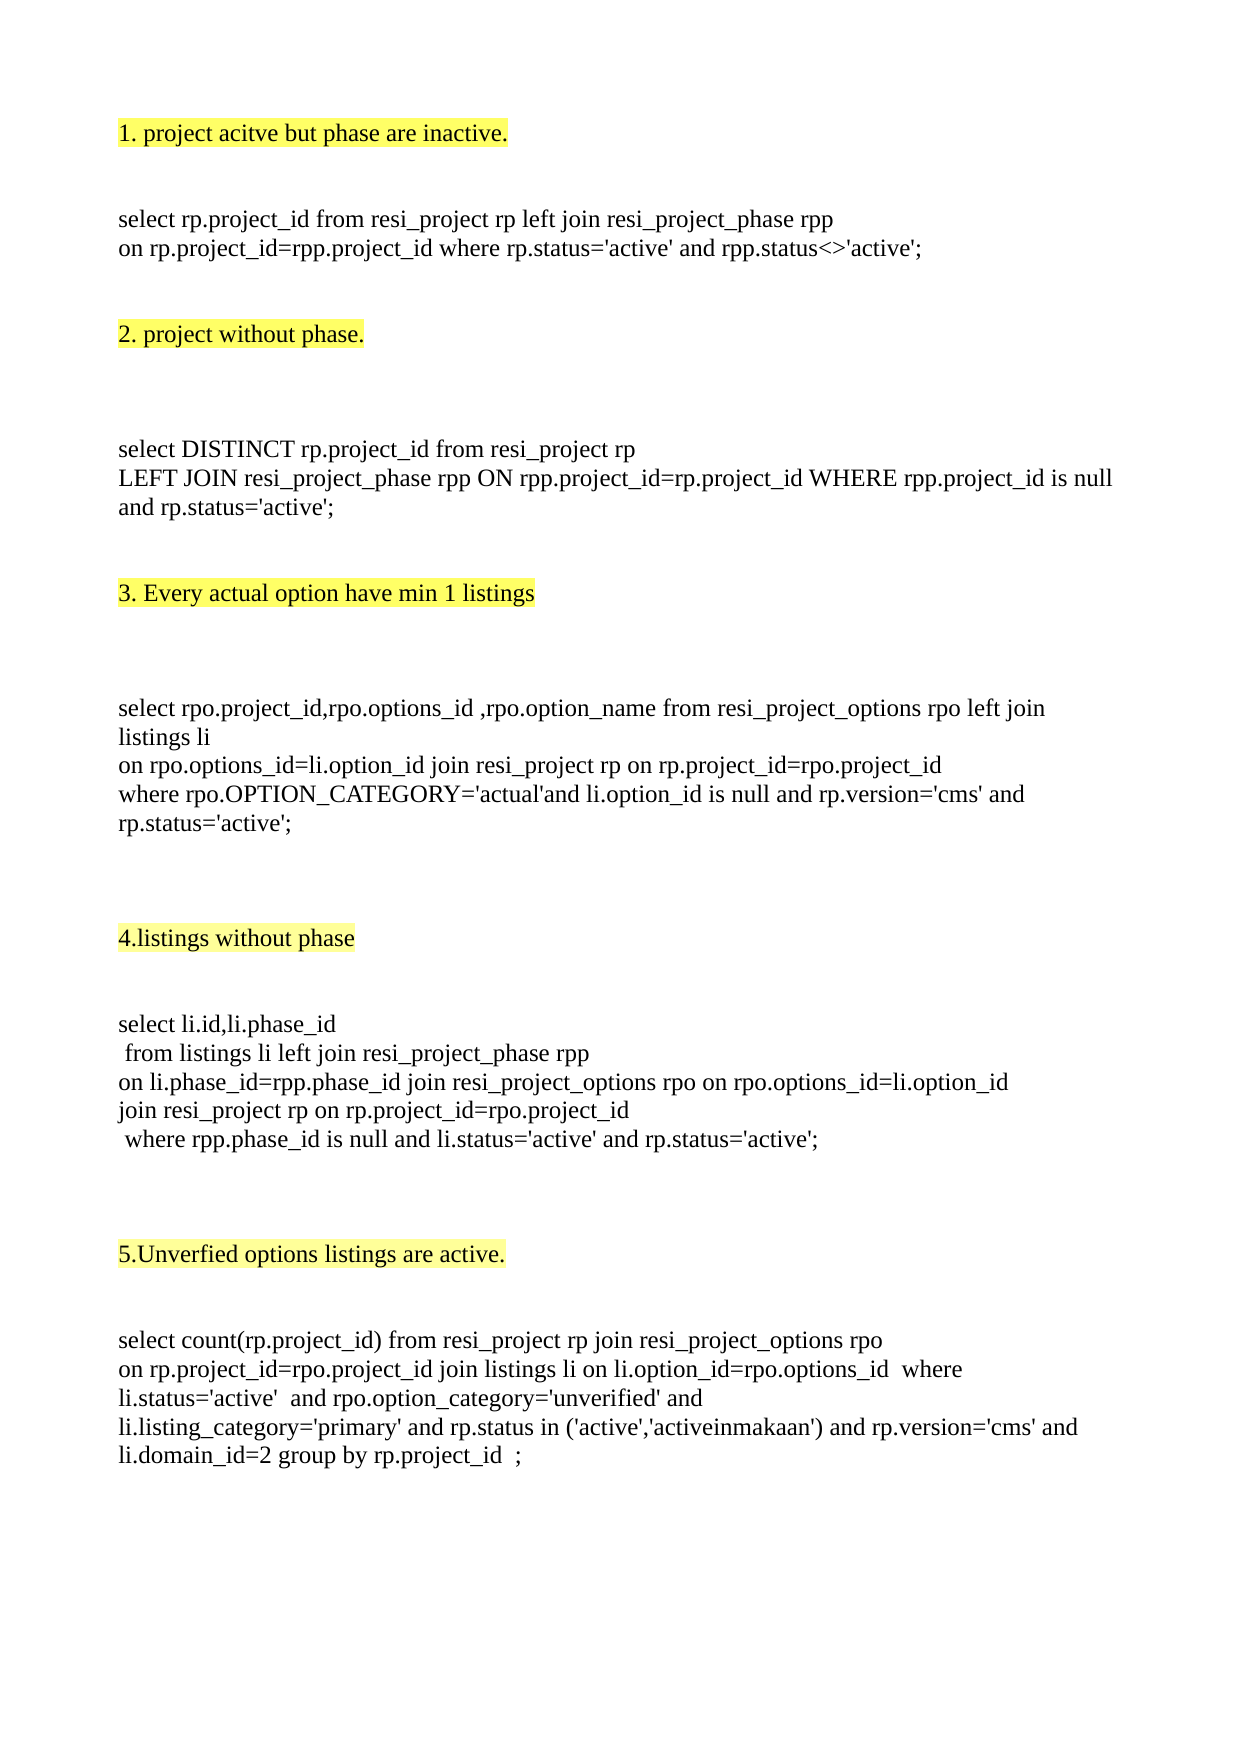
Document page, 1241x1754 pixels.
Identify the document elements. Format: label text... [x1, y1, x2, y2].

text 1. project acitve but phase are inactive. [118, 118, 1122, 147]
text where rpo.OPTION_CATEGORY='actual'and li.option_id is null and rp.version='cms' and rp.status='active'; [118, 779, 1122, 837]
text select rpo.project_id,rpo.options_id ,rpo.option_name from resi_project_options rpo left join listings li [118, 693, 1122, 751]
text LEFT JOIN resi_project_phase rpp ON rpp.project_id=rp.project_id WHERE rpp.project_id is null and rp.status='active'; [118, 463, 1122, 521]
text on rp.project_id=rpo.project_id join listings li on li.option_id=rpo.options_id where li.status='active' and rpo.option_category='unverified' and [118, 1354, 1122, 1412]
text where rpp.phase_id is null and li.status='active' and rp.status='active'; [118, 1124, 1122, 1153]
text select rp.project_id from resi_project rp left join resi_project_phase rpp [118, 204, 1122, 233]
text select li.id,li.phase_id [118, 1009, 1122, 1038]
text li.listing_category='primary' and rp.status in ('active','activeinmakaan') and rp.version='cms' and li.domain_id=2 group by rp.project_id ; [118, 1412, 1122, 1469]
text 2. project without phase. [118, 319, 1122, 348]
text select DISTINCT rp.project_id from resi_project rp [118, 434, 1122, 463]
text on rpo.options_id=li.option_id join resi_project rp on rp.project_id=rpo.project_id [118, 751, 1122, 779]
text 5.Unverfied options listings are active. [118, 1239, 1122, 1268]
text on rp.project_id=rpp.project_id where rp.status='active' and rpp.status<>'active'; [118, 233, 1122, 262]
text from listings li left join resi_project_phase rpp [118, 1038, 1122, 1067]
text 3. Every actual option have min 1 listings [118, 578, 1122, 607]
text on li.phase_id=rpp.phase_id join resi_project_options rpo on rpo.options_id=li.option_id [118, 1067, 1122, 1096]
text join resi_project rp on rp.project_id=rpo.project_id [118, 1096, 1122, 1124]
text select count(rp.project_id) from resi_project rp join resi_project_options rpo [118, 1326, 1122, 1354]
text 4.listings without phase [118, 923, 1122, 952]
